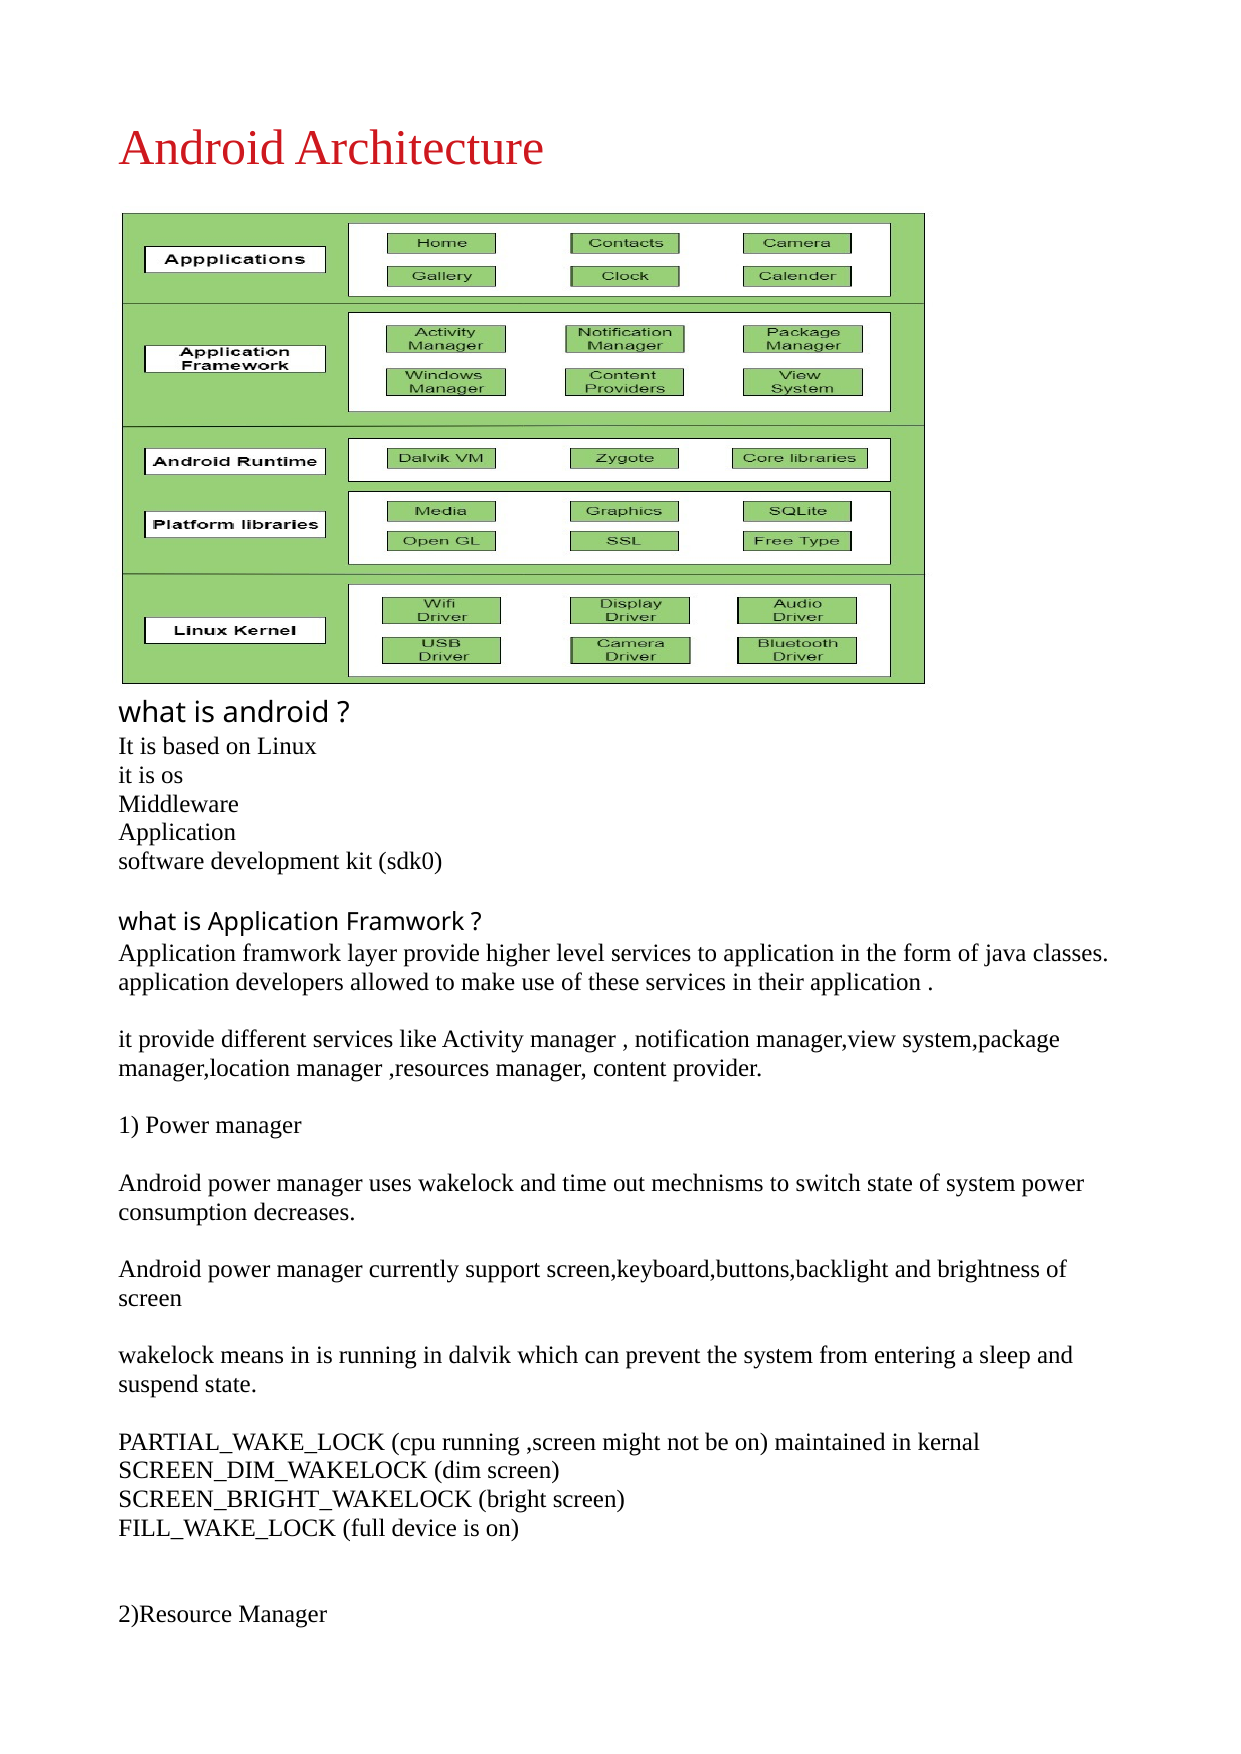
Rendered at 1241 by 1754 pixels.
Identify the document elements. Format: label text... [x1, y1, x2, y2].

text SCREEN_BRIGHT_WAKELOCK (bright screen) [118, 1484, 1122, 1513]
text Android Architecture [118, 118, 1122, 176]
text Application framwork layer provide higher level services to application in the form of java classes. [118, 938, 1122, 967]
text it is os [118, 760, 1122, 789]
text PARTIAL_WAKE_LOCK (cpu running ,screen might not be on) maintained in kernal [118, 1427, 1122, 1455]
text software development kit (sdk0) [118, 846, 1122, 875]
text wakelock means in is running in dalvik which can prevent the system from entering a sleep and suspend state. [118, 1340, 1122, 1398]
text Application [118, 817, 1122, 846]
text 1) Power manager [118, 1110, 1122, 1139]
text what is android ? [118, 692, 1122, 731]
text SCREEN_DIM_WAKELOCK (dim screen) [118, 1455, 1122, 1484]
text Android power manager currently support screen,keyboard,buttons,backlight and brightness of screen [118, 1254, 1122, 1312]
text Android power manager uses wakelock and time out mechnisms to switch state of system power consumption decreases. [118, 1168, 1122, 1225]
text it provide different services like Activity manager , notification manager,view system,package manager,location manager ,resources manager, content provider. [118, 1024, 1122, 1082]
text FILL_WAKE_LOCK (full device is on) [118, 1513, 1122, 1542]
picture [111, 206, 939, 690]
text what is Application Framwork ? [118, 904, 1122, 938]
text It is based on Linux [118, 731, 1122, 760]
text Middleware [118, 789, 1122, 817]
text application developers allowed to make use of these services in their application . [118, 967, 1122, 995]
text 2)Resource Manager [118, 1599, 1122, 1628]
